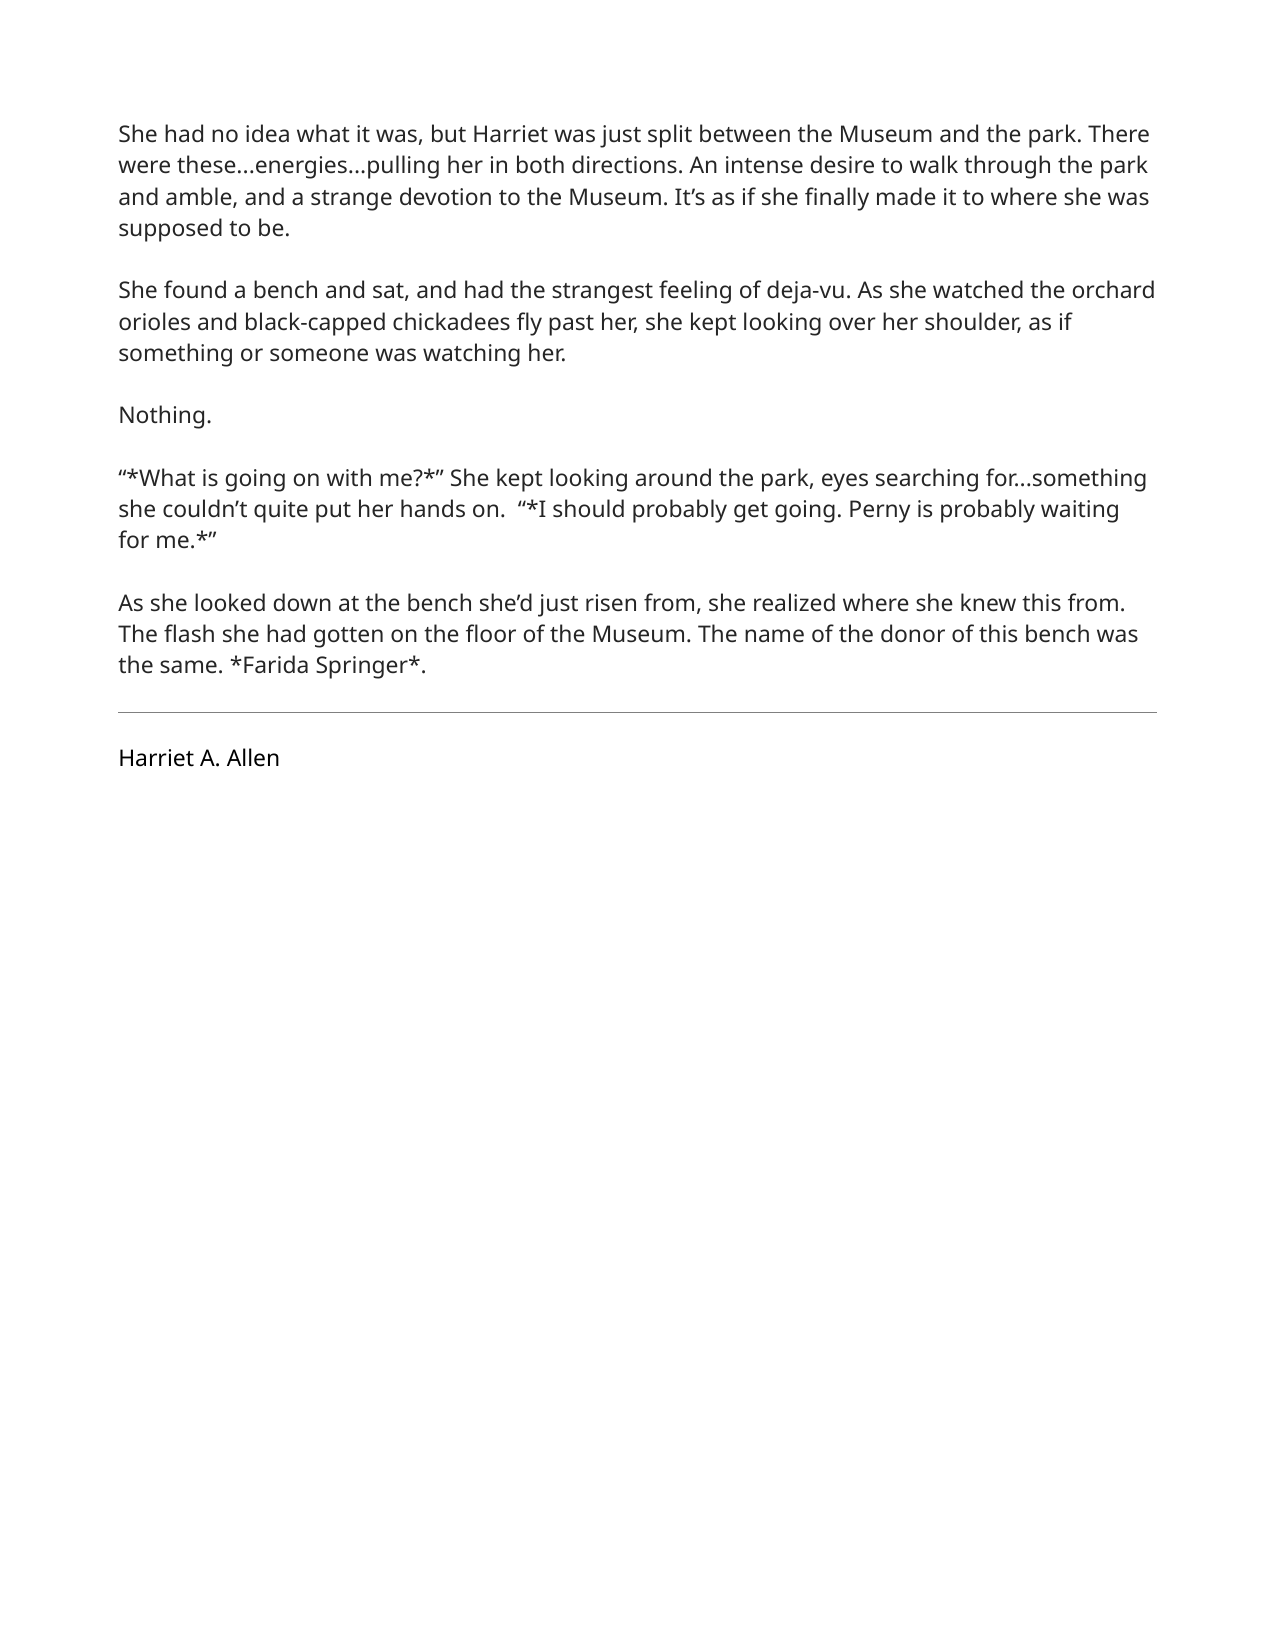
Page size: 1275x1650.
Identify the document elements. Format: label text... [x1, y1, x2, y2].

text She had no idea what it was, but Harriet was just split between the Museum and the park. There were these...energies...pulling her in both directions. An intense desire to walk through the park and amble, and a strange devotion to the Museum. It’s as if she finally made it to where she was supposed to be. [118, 118, 1157, 243]
text “*What is going on with me?*” She kept looking around the park, eyes searching for...something she couldn’t quite put her hands on. “*I should probably get going. Perny is probably waiting for me.*” [118, 462, 1157, 556]
text She found a bench and sat, and had the strangest feeling of deja-vu. As she watched the orchard orioles and black-capped chickadees fly past her, she kept looking over her shoulder, as if something or someone was watching her. [118, 274, 1157, 368]
text Harriet A. Allen [118, 742, 1157, 773]
text Nothing. [118, 399, 1157, 431]
text As she looked down at the bench she’d just risen from, she realized where she knew this from. The flash she had gotten on the floor of the Museum. The name of the donor of this bench was the same. *Farida Springer*. [118, 587, 1157, 681]
